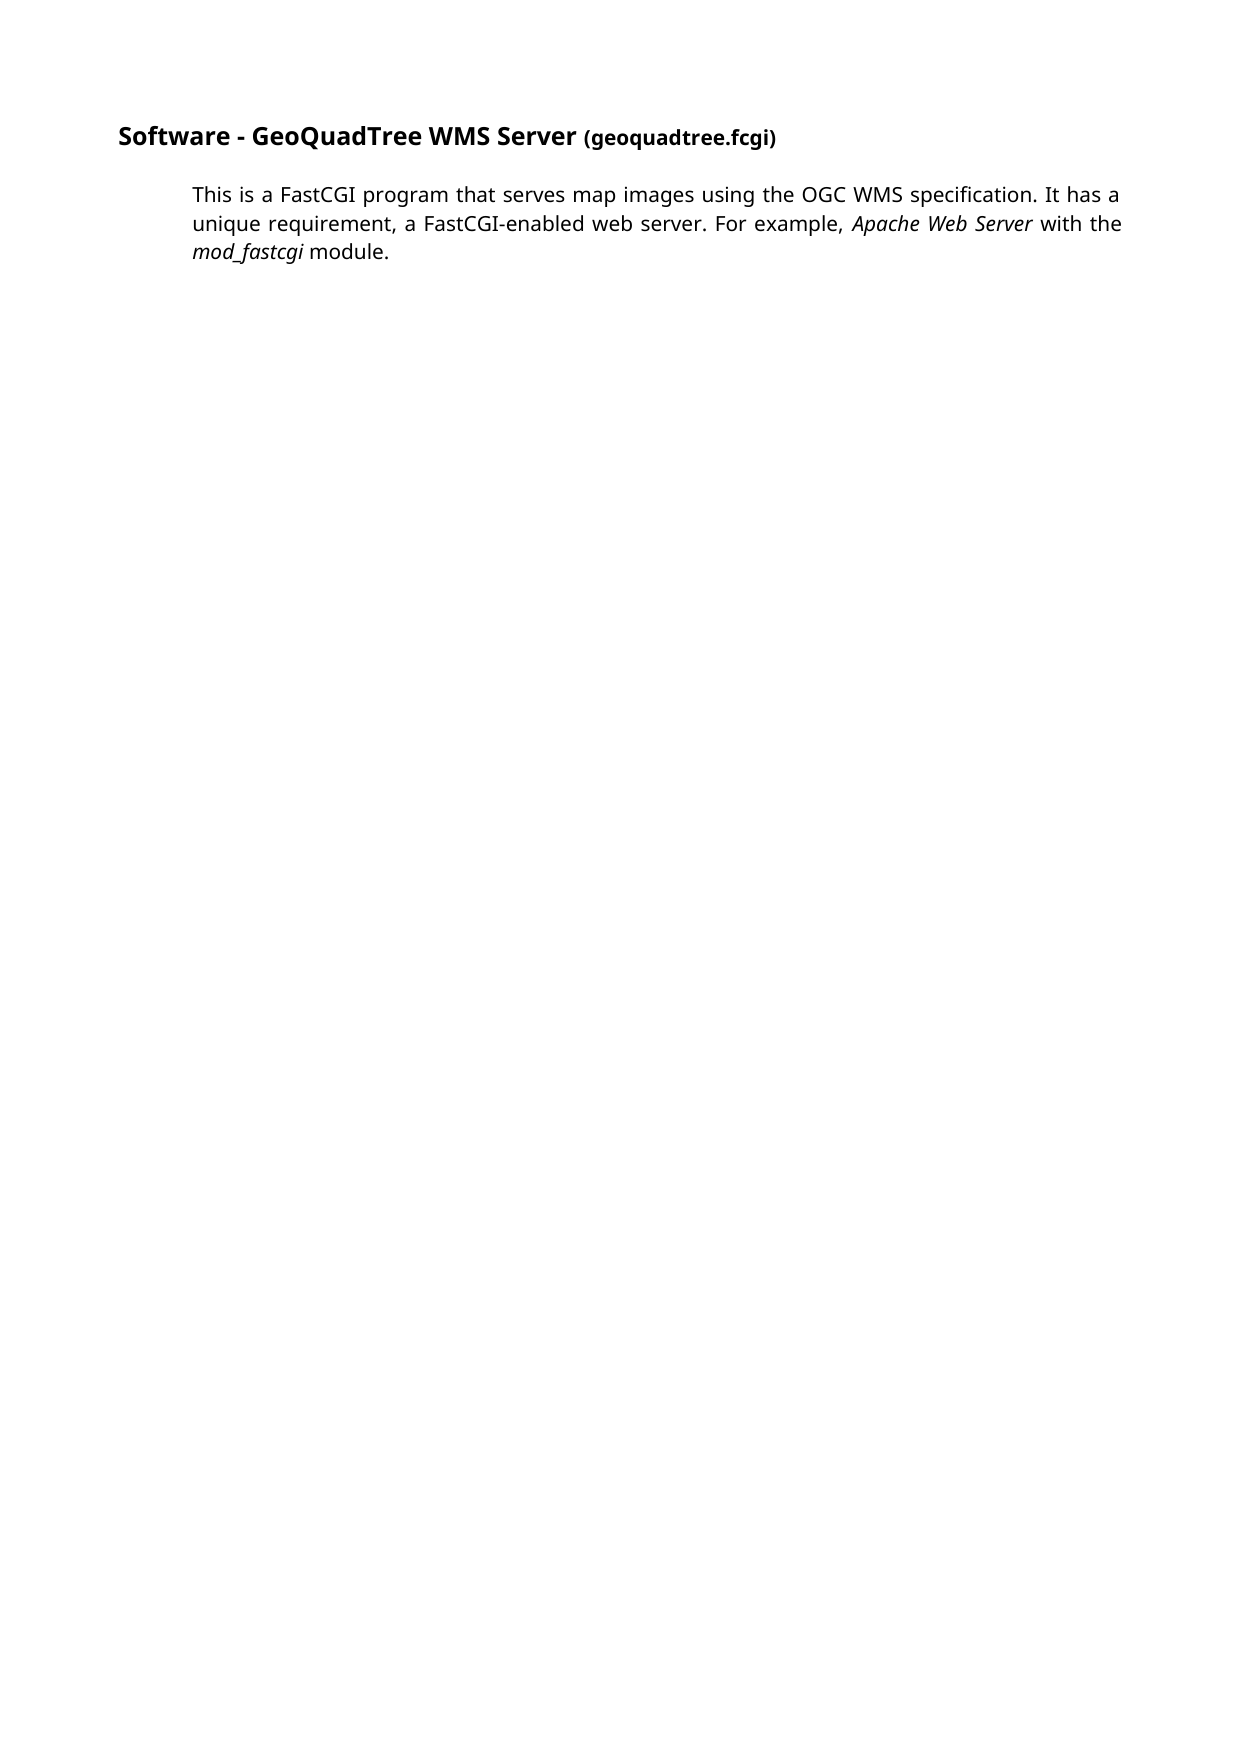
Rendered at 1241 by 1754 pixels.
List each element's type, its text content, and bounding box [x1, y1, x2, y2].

text This is a FastCGI program that serves map images using the OGC WMS specification. It has a unique requirement, a FastCGI-enabled web server. For example, Apache Web Server with the mod_fastcgi module. [192, 181, 1122, 266]
text Software - GeoQuadTree WMS Server (geoquadtree.fcgi) [118, 118, 1122, 152]
